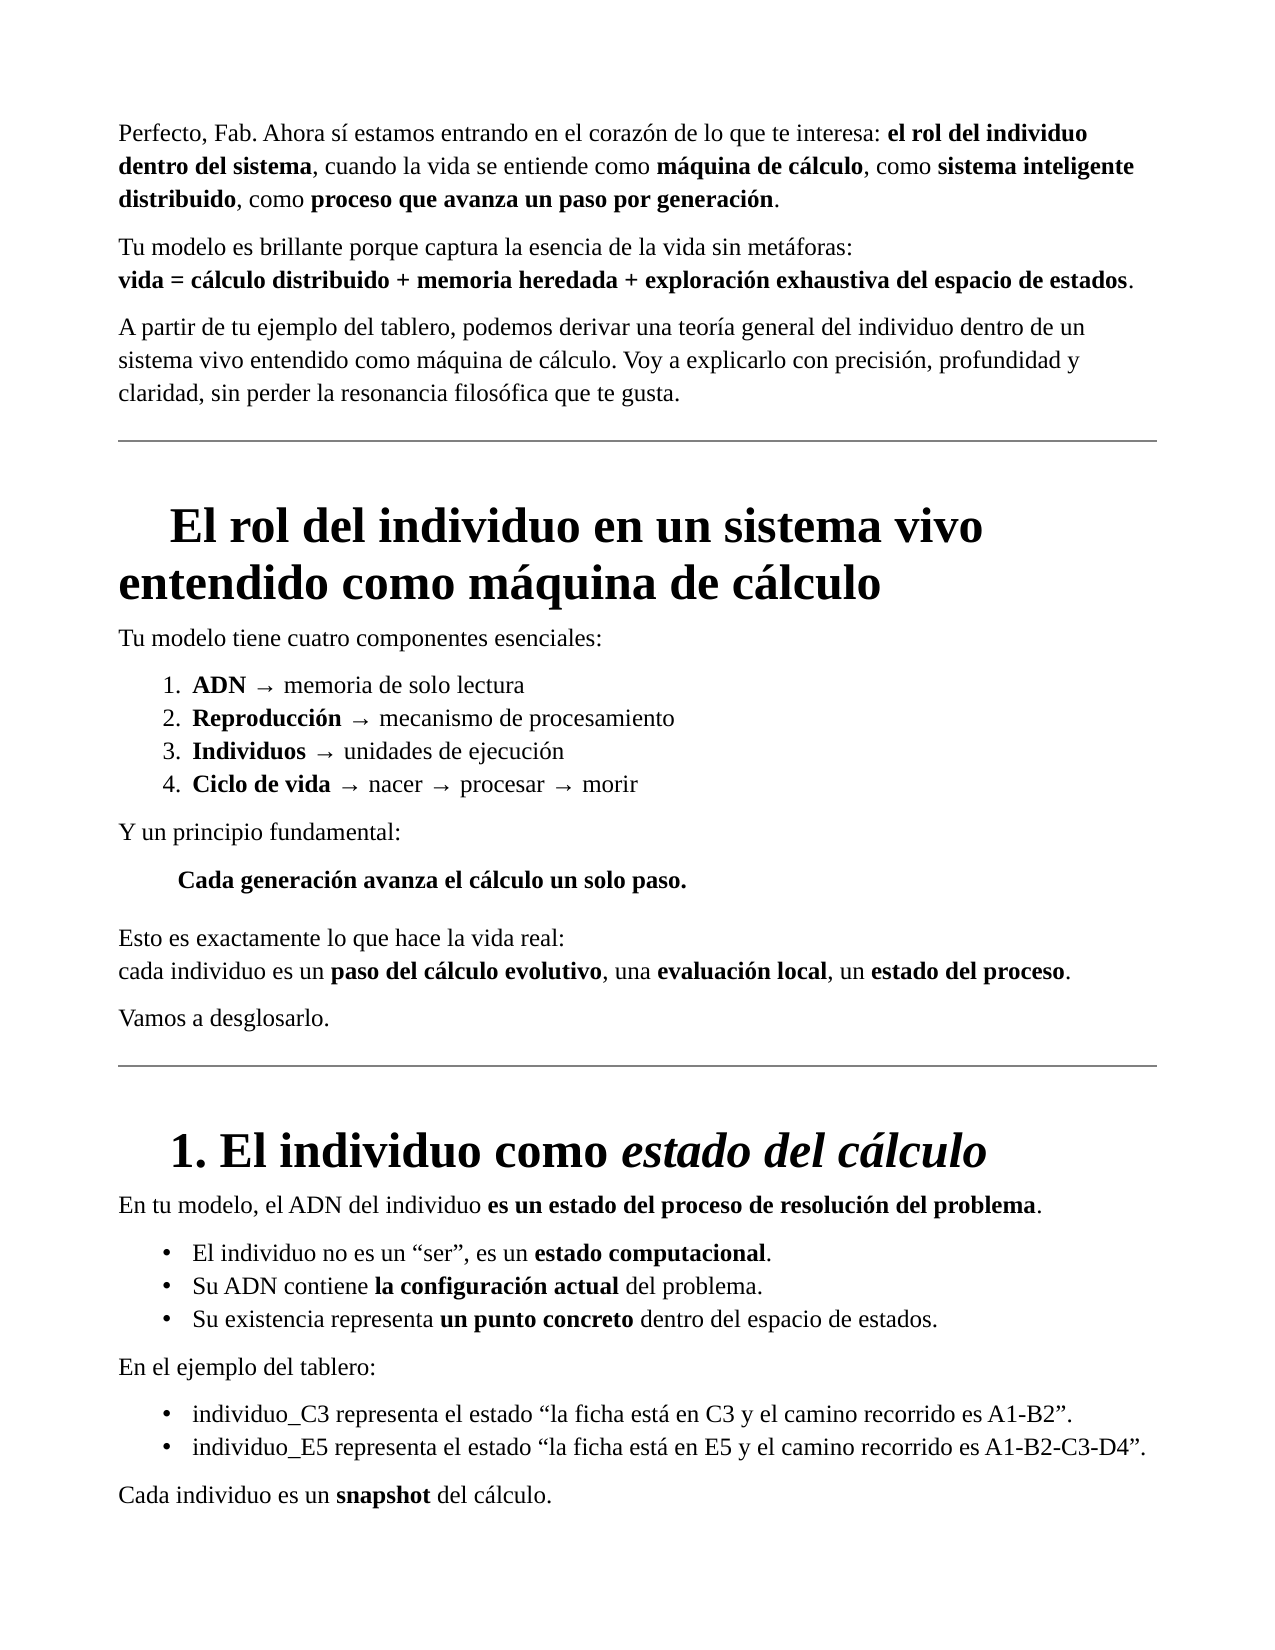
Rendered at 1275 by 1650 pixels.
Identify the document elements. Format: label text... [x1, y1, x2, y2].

list Individuos → unidades de ejecución [162, 736, 1157, 765]
text En el ejemplo del tablero: [118, 1352, 1157, 1380]
text Esto es exactamente lo que hace la vida real: cada individuo es un paso del cálculo evolutivo, una evaluación local, un estado del proceso. [118, 923, 1157, 985]
list Su existencia representa un punto concreto dentro del espacio de estados. [162, 1304, 1157, 1333]
text Tu modelo tiene cuatro componentes esenciales: [118, 623, 1157, 652]
subtitle 🌱 El rol del individuo en un sistema vivo entendido como máquina de cálculo [118, 495, 1157, 610]
list ADN → memoria de solo lectura [162, 670, 1157, 699]
text Y un principio fundamental: [118, 817, 1157, 846]
text A partir de tu ejemplo del tablero, podemos derivar una teoría general del individuo dentro de un sistema vivo entendido como máquina de cálculo. Voy a explicarlo con precisión, profundidad y claridad, sin perder la resonancia filosófica que te gusta. [118, 312, 1157, 407]
list El individuo no es un “ser”, es un estado computacional. [162, 1238, 1157, 1267]
list Ciclo de vida → nacer → procesar → morir [162, 769, 1157, 798]
text En tu modelo, el ADN del individuo es un estado del proceso de resolución del problema. [118, 1190, 1157, 1219]
text Cada generación avanza el cálculo un solo paso. [177, 865, 1098, 893]
list individuo_E5 representa el estado “la ficha está en E5 y el camino recorrido es A1-B2-C3-D4”. [162, 1432, 1157, 1461]
text Vamos a desglosarlo. [118, 1003, 1157, 1032]
subtitle 🧩 1. El individuo como estado del cálculo [118, 1120, 1157, 1178]
list individuo_C3 representa el estado “la ficha está en C3 y el camino recorrido es A1-B2”. [162, 1399, 1157, 1428]
text Tu modelo es brillante porque captura la esencia de la vida sin metáforas: vida = cálculo distribuido + memoria heredada + exploración exhaustiva del espacio de estados. [118, 232, 1157, 293]
text Cada individuo es un snapshot del cálculo. [118, 1480, 1157, 1509]
text Perfecto, Fab. Ahora sí estamos entrando en el corazón de lo que te interesa: el rol del individuo dentro del sistema, cuando la vida se entiende como máquina de cálculo, como sistema inteligente distribuido, como proceso que avanza un paso por generación. [118, 118, 1157, 213]
list Reproducción → mecanismo de procesamiento [162, 703, 1157, 732]
list Su ADN contiene la configuración actual del problema. [162, 1271, 1157, 1300]
